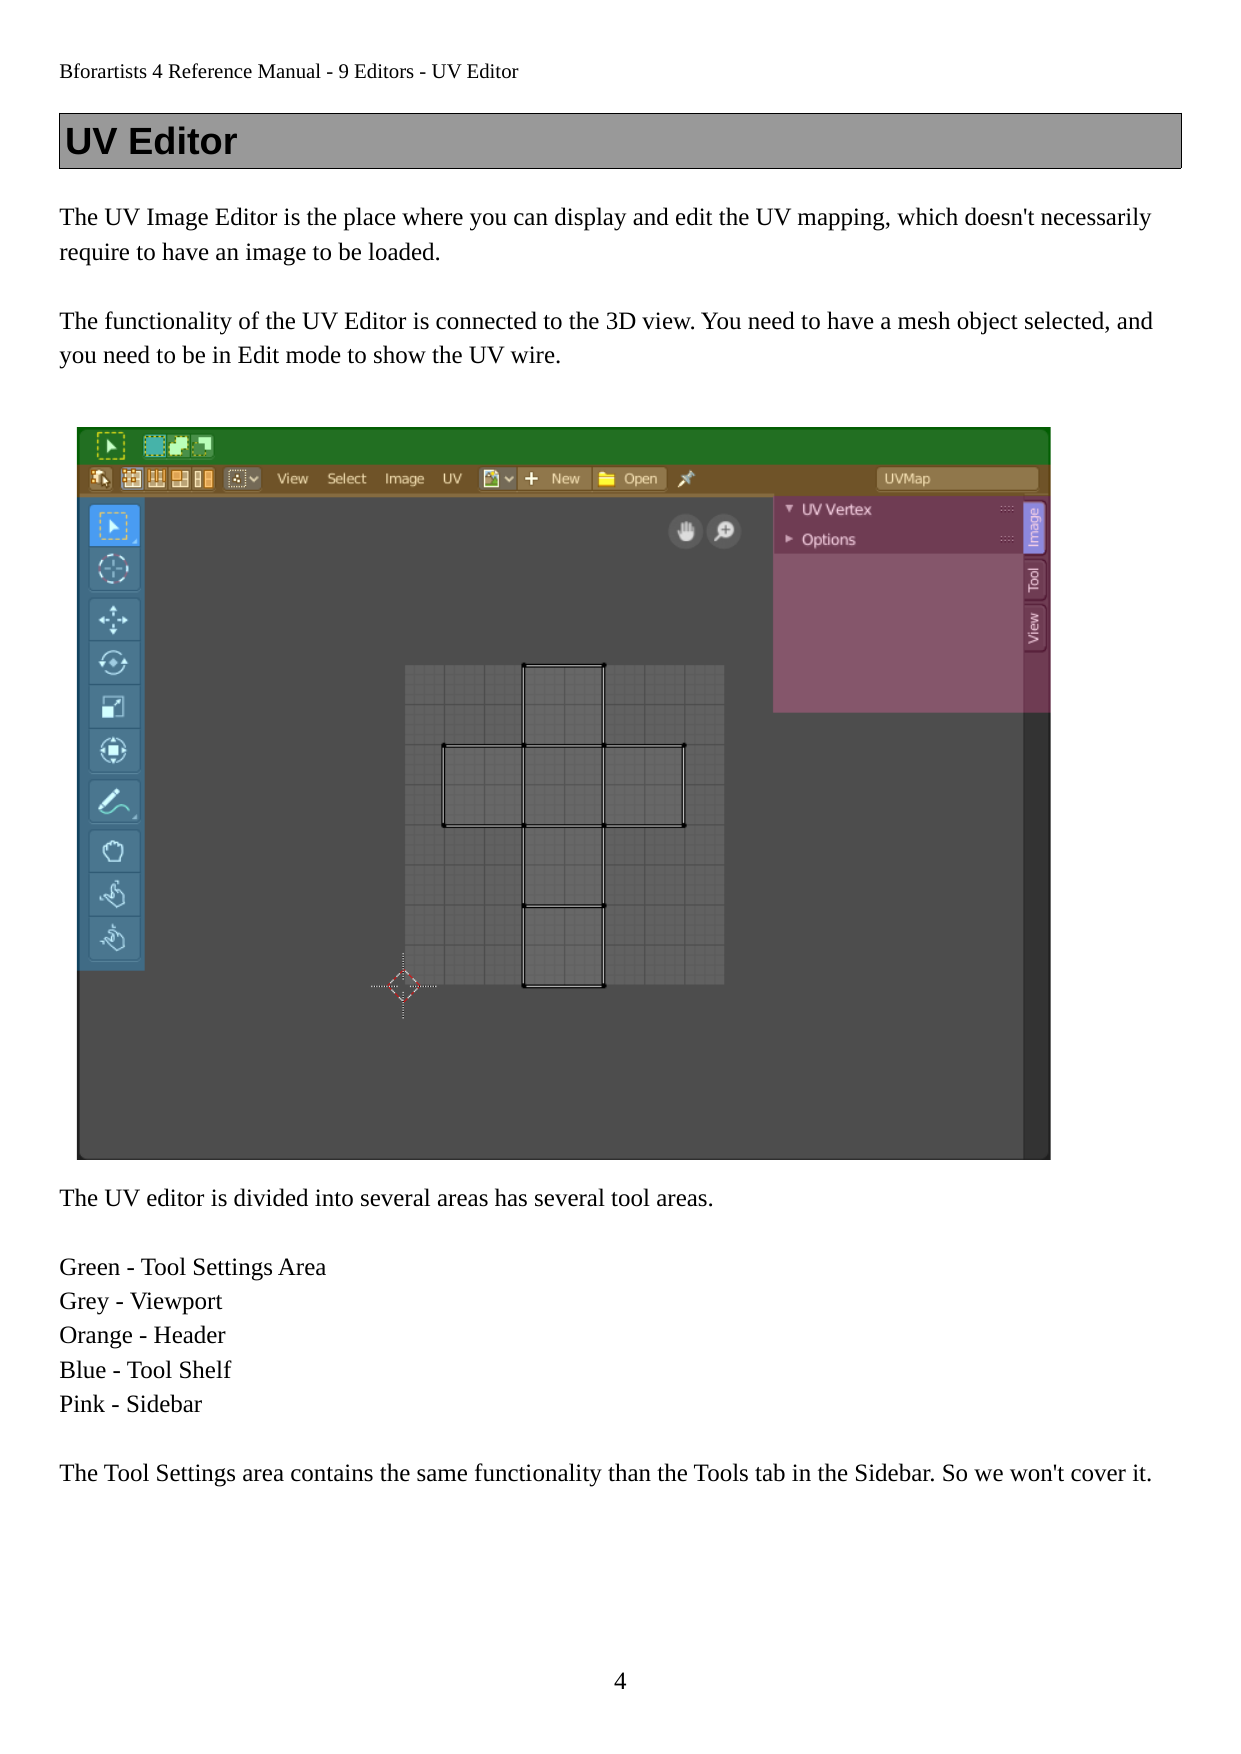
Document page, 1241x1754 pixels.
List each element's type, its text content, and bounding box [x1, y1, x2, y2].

picture [76, 427, 1051, 1160]
text Green - Tool Settings Area [59, 1252, 1181, 1280]
text Pink - Sidebar [59, 1389, 1181, 1418]
text The Tool Settings area contains the same functionality than the Tools tab in the Sidebar. So we won't cover it. [59, 1458, 1181, 1487]
text The UV Image Editor is the place where you can display and edit the UV mapping, which doesn't necessarily require to have an image to be loaded. [59, 202, 1181, 266]
text The functionality of the UV Editor is connected to the 3D view. You need to have a mesh object selected, and you need to be in Edit mode to show the UV wire. [59, 306, 1181, 369]
text Grey - Viewport [59, 1286, 1181, 1315]
text The UV editor is divided into several areas has several tool areas. [59, 409, 1181, 1211]
table_header UV Editor [60, 114, 1181, 168]
text Blue - Tool Shelf [59, 1355, 1181, 1384]
text Orange - Header [59, 1321, 1181, 1349]
